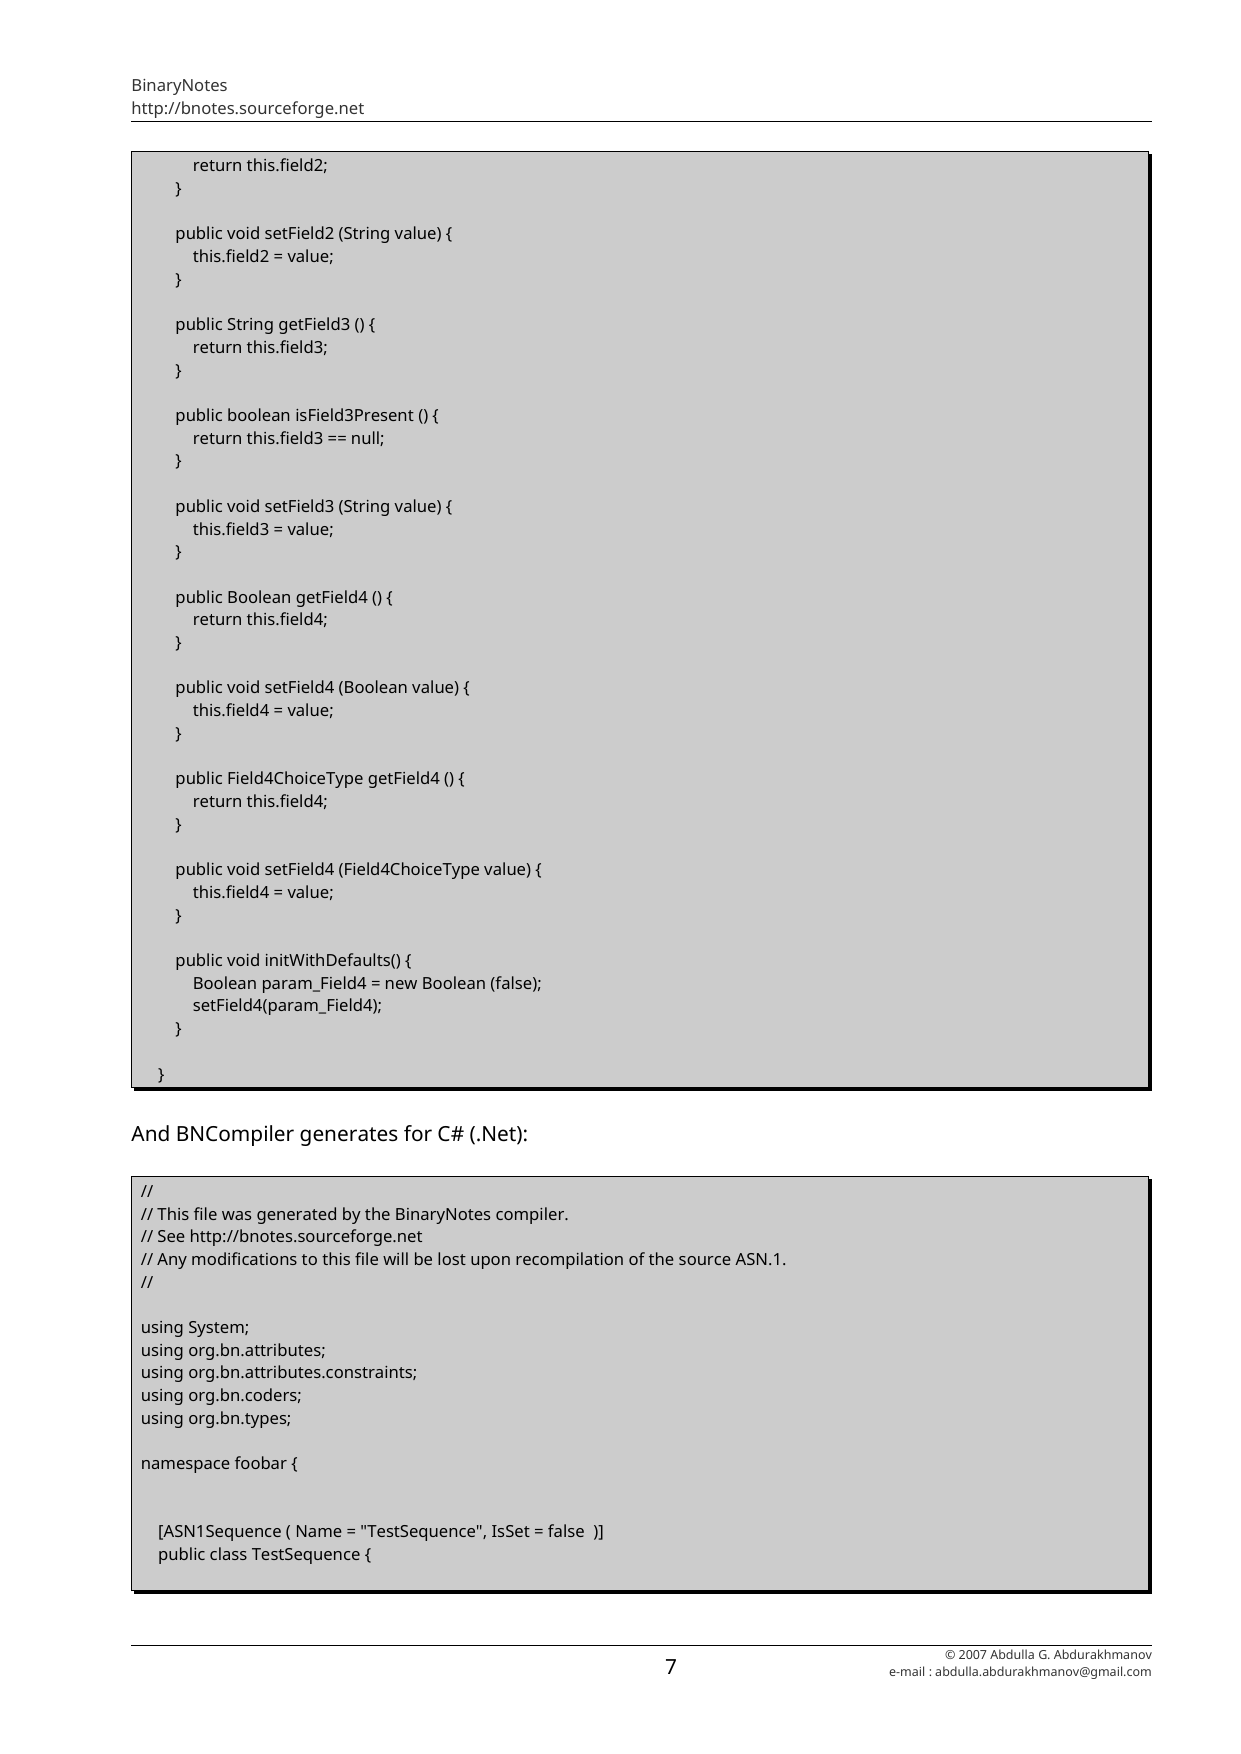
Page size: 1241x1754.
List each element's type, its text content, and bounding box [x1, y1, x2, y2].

text } [132, 537, 1148, 559]
text this.field2 = value; [132, 242, 1148, 264]
text Boolean param_Field4 = new Boolean (false); [132, 968, 1148, 991]
text // [132, 1177, 1148, 1199]
text using org.bn.attributes; [132, 1335, 1148, 1358]
text } [132, 809, 1148, 832]
text using org.bn.attributes.constraints; [132, 1358, 1148, 1381]
text } [132, 355, 1148, 378]
text return this.field4; [132, 605, 1148, 628]
text return this.field3; [132, 332, 1148, 355]
text } [132, 264, 1148, 287]
text public class TestSequence { [132, 1539, 1148, 1562]
text this.field4 = value; [132, 696, 1148, 718]
text namespace foobar { [132, 1449, 1148, 1471]
text public void setField2 (String value) { [132, 219, 1148, 242]
text setField4(param_Field4); [132, 991, 1148, 1014]
text this.field4 = value; [132, 877, 1148, 900]
text // [132, 1267, 1148, 1290]
text // Any modifications to this file will be lost upon recompilation of the source ASN.1. [132, 1244, 1148, 1267]
text And BNCompiler generates for C# (.Net): [131, 1119, 1152, 1148]
text public Boolean getField4 () { [132, 582, 1148, 605]
text public Field4ChoiceType getField4 () { [132, 764, 1148, 787]
text } [132, 1059, 1148, 1087]
text // See http://bnotes.sourceforge.net [132, 1222, 1148, 1244]
text return this.field2; [132, 152, 1148, 173]
text public String getField3 () { [132, 310, 1148, 332]
text } [132, 446, 1148, 469]
text this.field3 = value; [132, 514, 1148, 537]
text public void setField4 (Field4ChoiceType value) { [132, 855, 1148, 877]
text // This file was generated by the BinaryNotes compiler. [132, 1199, 1148, 1222]
text public boolean isField3Present () { [132, 401, 1148, 423]
text public void initWithDefaults() { [132, 946, 1148, 968]
text } [132, 1014, 1148, 1036]
text [ASN1Sequence ( Name = "TestSequence", IsSet = false )] [132, 1517, 1148, 1539]
text using org.bn.types; [132, 1403, 1148, 1426]
text using System; [132, 1312, 1148, 1335]
text } [132, 173, 1148, 196]
text public void setField3 (String value) { [132, 491, 1148, 514]
text return this.field3 == null; [132, 423, 1148, 446]
text } [132, 628, 1148, 650]
text } [132, 718, 1148, 741]
text return this.field4; [132, 787, 1148, 809]
text } [132, 900, 1148, 923]
text public void setField4 (Boolean value) { [132, 673, 1148, 696]
text using org.bn.coders; [132, 1381, 1148, 1403]
